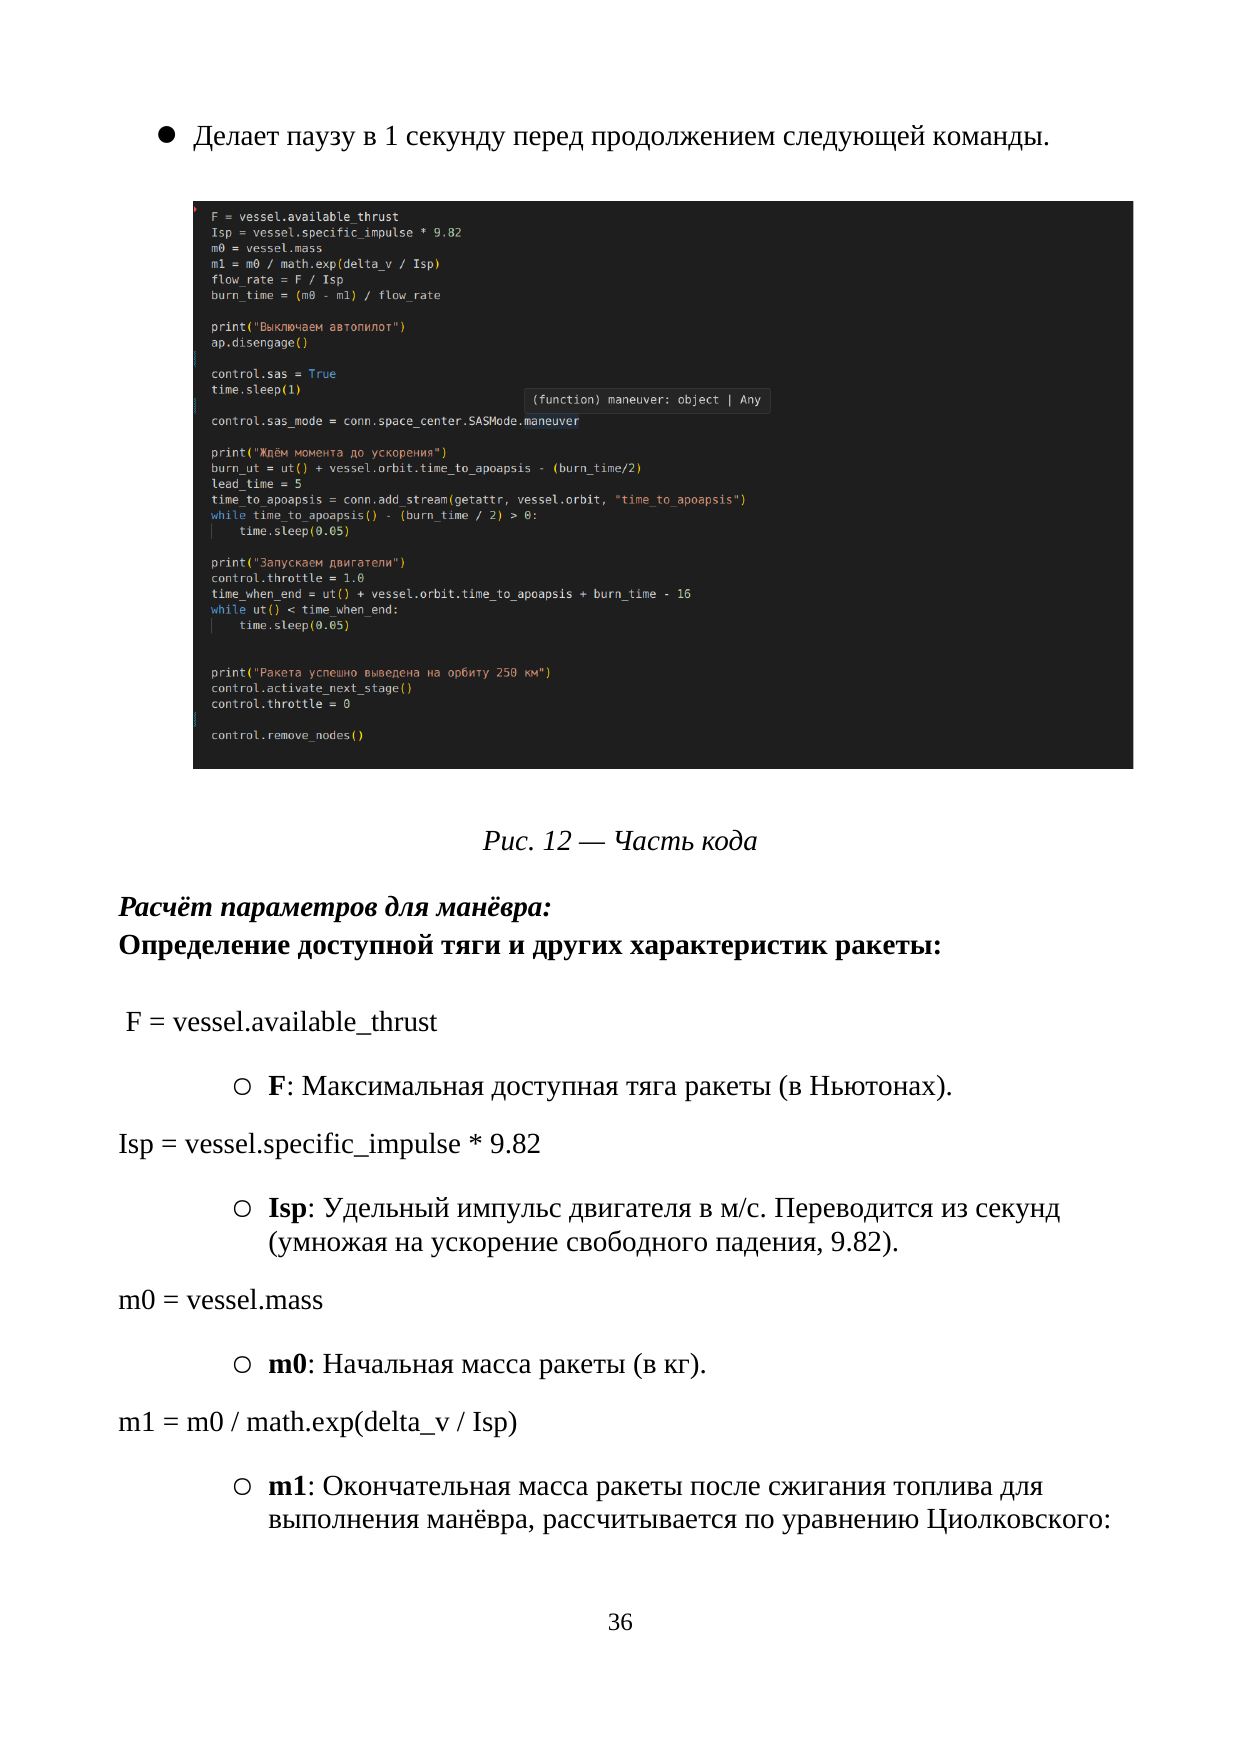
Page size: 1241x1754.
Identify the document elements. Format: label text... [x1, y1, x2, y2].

picture [193, 201, 1134, 769]
text m0 = vessel.mass [118, 1282, 1122, 1316]
text m1 = m0 / math.exp(delta_v / Isp) [118, 1404, 1122, 1438]
list m1: Окончательная масса ракеты после сжигания топлива для выполнения манёвра, рассчитывается по уравнению Циолковского: [231, 1468, 1122, 1535]
text Определение доступной тяги и других характеристик ракеты: F = vessel.available_thrust [118, 927, 1122, 1038]
list m0: Начальная масса ракеты (в кг). [231, 1346, 1122, 1379]
subtitle Расчёт параметров для манёвра: [118, 889, 1122, 923]
subtitle Рис. 12 — Часть кода [118, 823, 1122, 856]
list Делает паузу в 1 секунду перед продолжением следующей команды. [156, 118, 1122, 152]
text Isp = vessel.specific_impulse * 9.82 [118, 1126, 1122, 1160]
list F: Максимальная доступная тяга ракеты (в Ньютонах). [231, 1068, 1122, 1101]
list Isp: Удельный импульс двигателя в м/с. Переводится из секунд (умножая на ускорение свободного падения, 9.82). [231, 1190, 1122, 1257]
